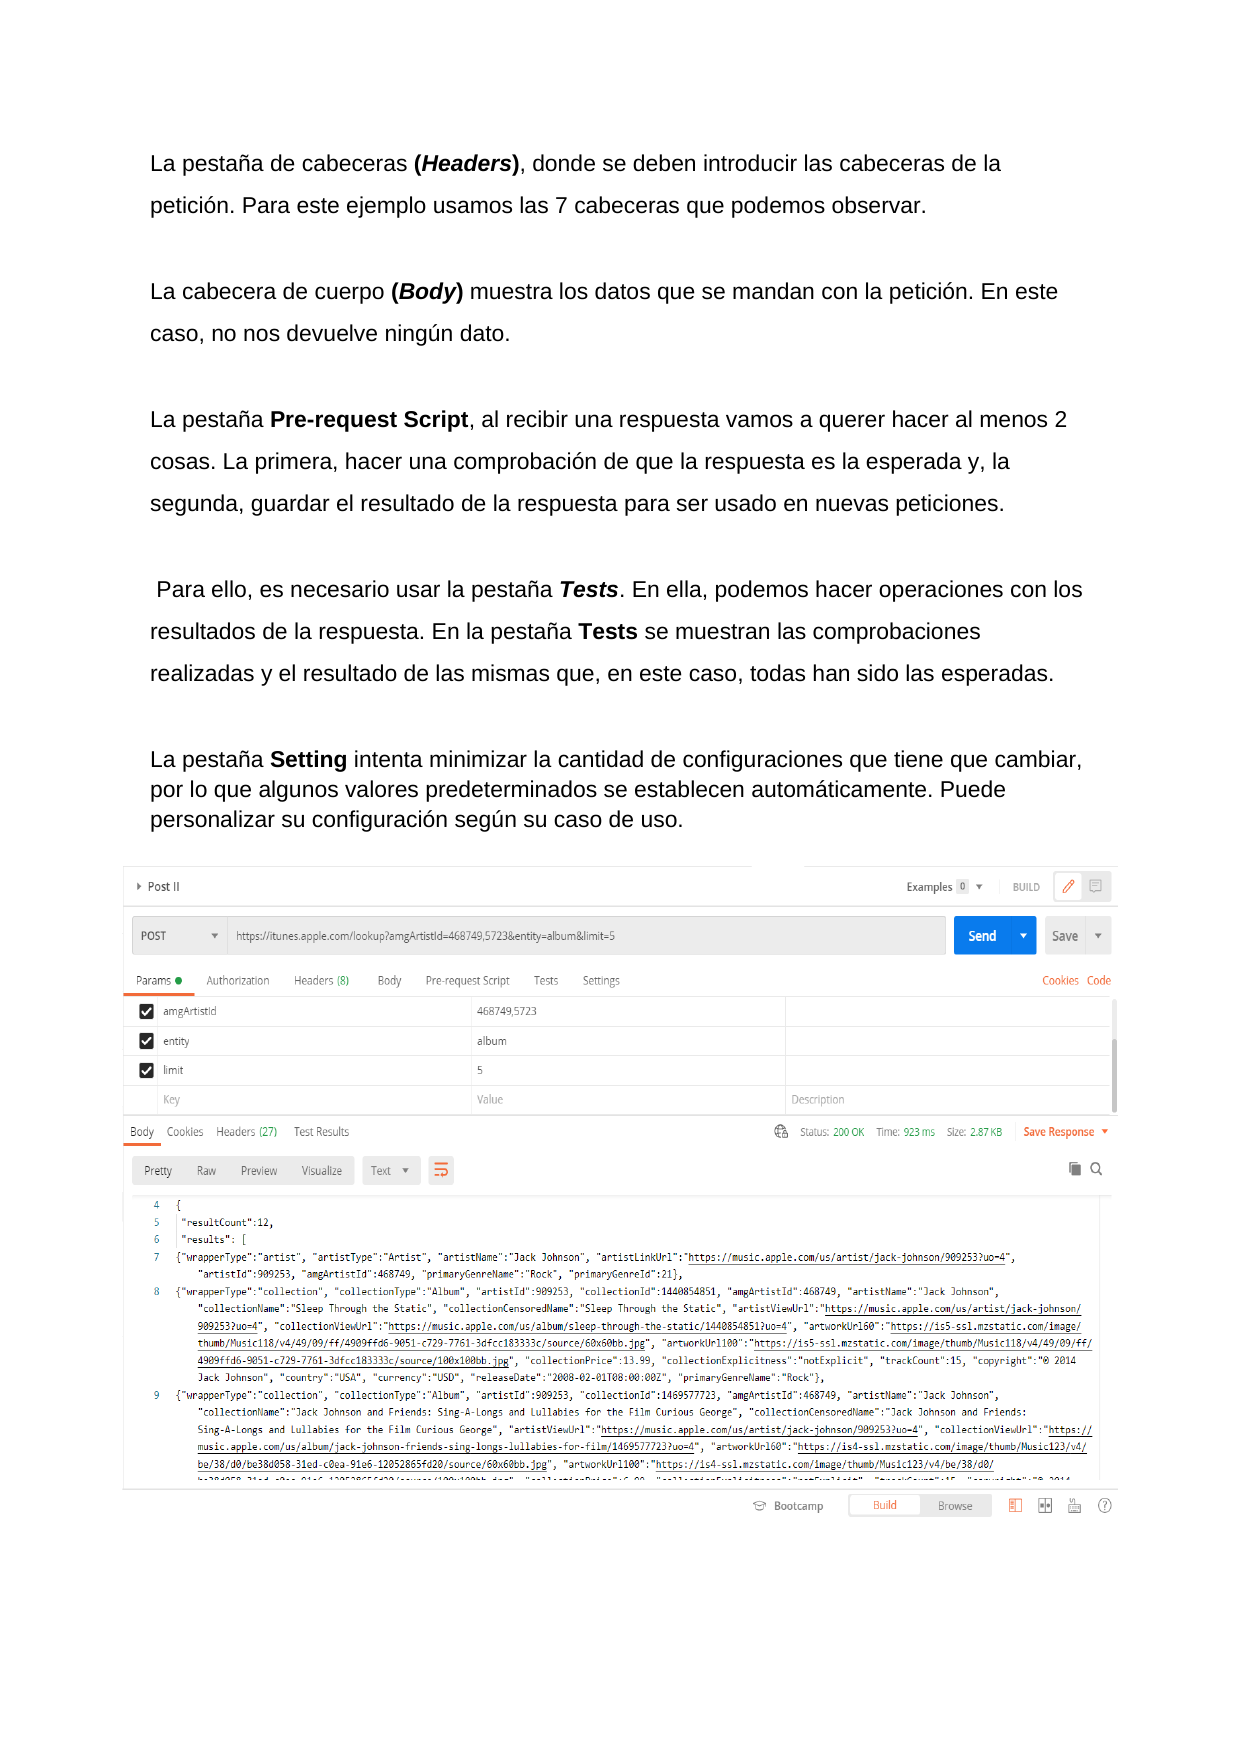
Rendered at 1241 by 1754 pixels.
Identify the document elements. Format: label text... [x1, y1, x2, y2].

text La pestaña Pre-request Script, al recibir una respuesta vamos a querer hacer al menos 2 cosas. La primera, hacer una comprobación de que la respuesta es la esperada y, la segunda, guardar el resultado de la respuesta para ser usado en nuevas peticiones. [150, 406, 1090, 516]
text La cabecera de cuerpo (Body) muestra los datos que se mandan con la petición. En este caso, no nos devuelve ningún dato. [150, 278, 1090, 346]
picture [122, 866, 1118, 1518]
text La pestaña Setting intenta minimizar la cantidad de configuraciones que tiene que cambiar, por lo que algunos valores predeterminados se establecen automáticamente. Puede personalizar su configuración según su caso de uso. [150, 746, 1090, 833]
text La pestaña de cabeceras (Headers), donde se deben introducir las cabeceras de la petición. Para este ejemplo usamos las 7 cabeceras que podemos observar. [150, 150, 1090, 218]
text Para ello, es necesario usar la pestaña Tests. En ella, podemos hacer operaciones con los resultados de la respuesta. En la pestaña Tests se muestran las comprobaciones realizadas y el resultado de las mismas que, en este caso, todas han sido las esperadas. [150, 576, 1090, 686]
